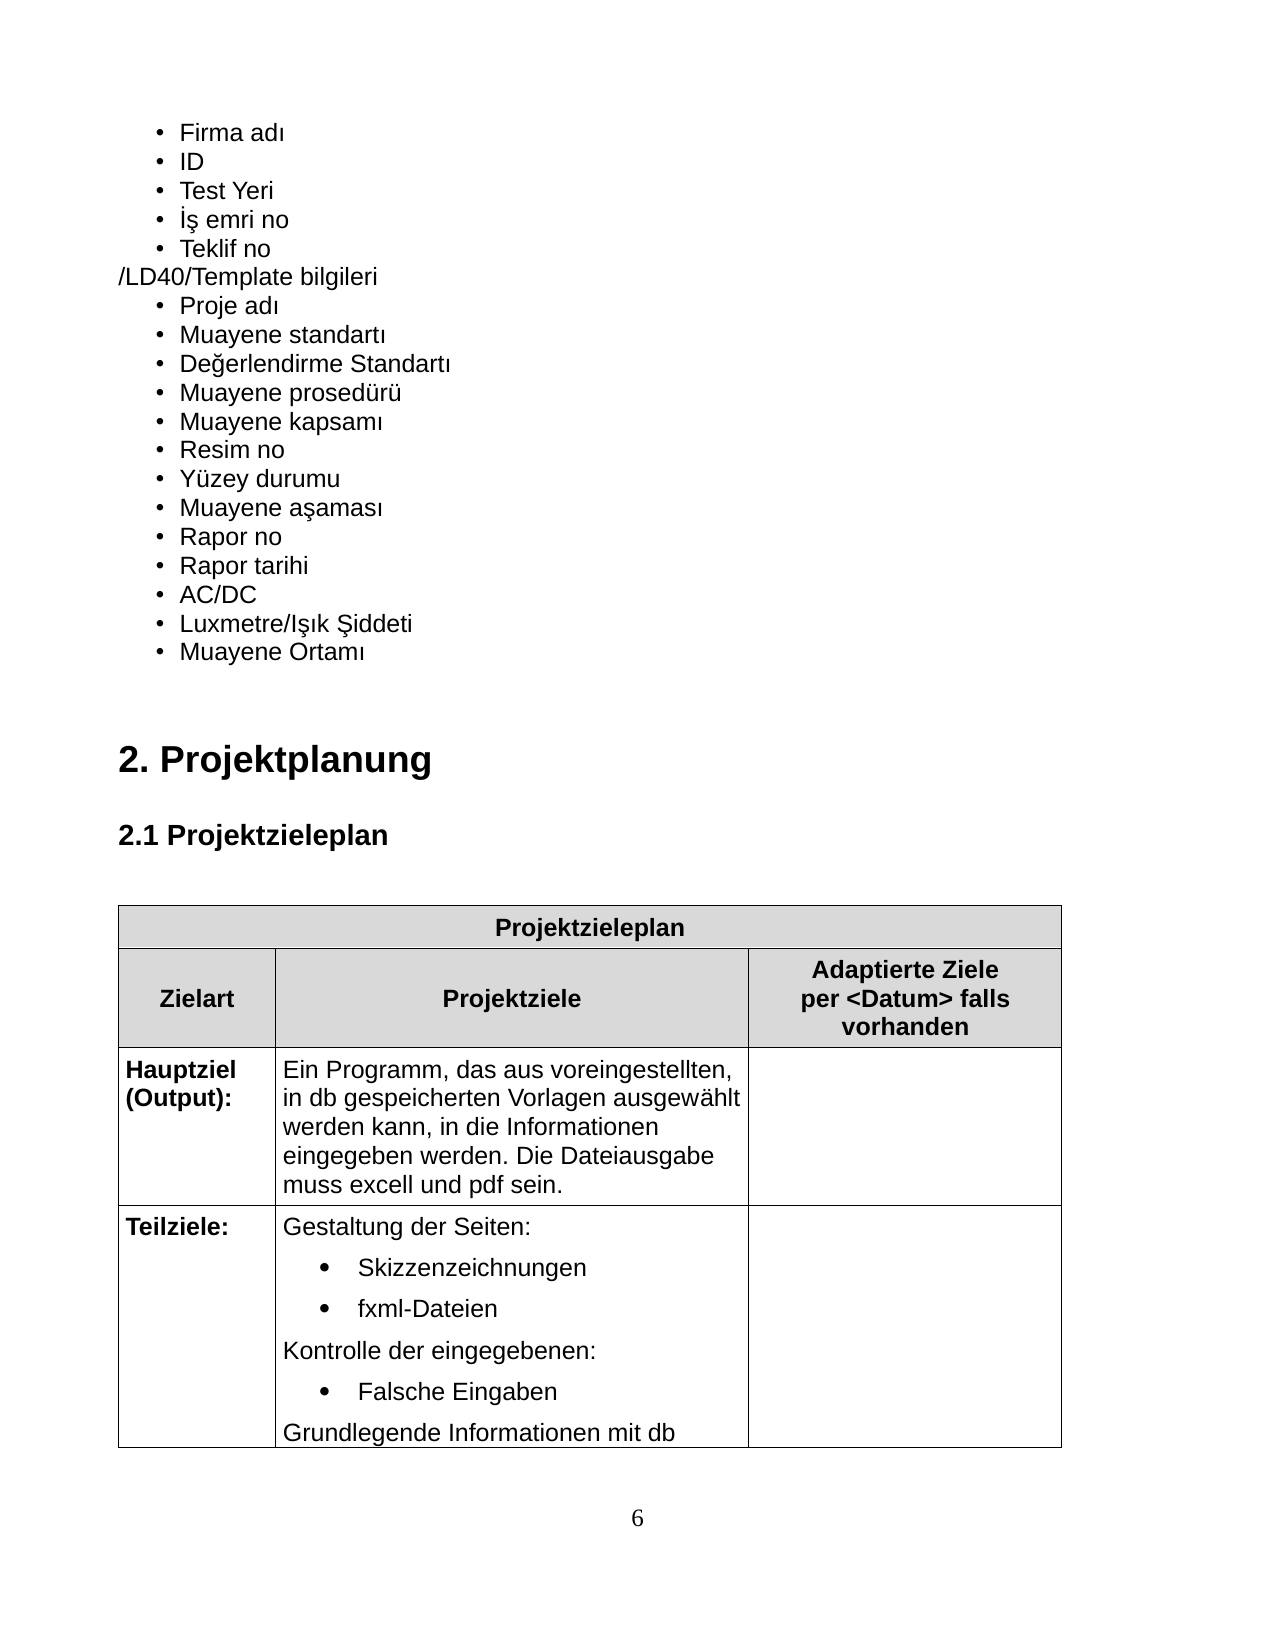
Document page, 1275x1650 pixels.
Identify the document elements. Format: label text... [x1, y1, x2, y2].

table_cell Teilziele: [119, 1206, 275, 1447]
list AC/DC [156, 580, 1157, 608]
list Muayene aşaması [156, 493, 1157, 522]
list Rapor tarihi [156, 551, 1157, 580]
list Muayene standartı [156, 320, 1157, 349]
table_cell Ein Programm, das aus voreingestellten, in db gespeicherten Vorlagen ausgewählt werden kann, in die Informationen eingegeben werden. Die Dateiausgabe muss excell und pdf sein. [276, 1048, 748, 1204]
list Rapor no [156, 522, 1157, 551]
table_cell Hauptziel (Output): [119, 1048, 275, 1204]
table_cell Adaptierte Ziele per <Datum> falls vorhanden [749, 949, 1061, 1047]
list Muayene prosedürü [156, 378, 1157, 407]
list İş emri no [156, 205, 1157, 233]
table_cell [749, 1206, 1061, 1447]
list Proje adı [156, 291, 1157, 320]
list Teklif no [156, 233, 1157, 262]
list Muayene Ortamı [156, 637, 1157, 666]
list Muayene kapsamı [156, 407, 1157, 435]
list Yüzey durumu [156, 464, 1157, 493]
list Değerlendirme Standartı [156, 349, 1157, 378]
text /LD40/Template bilgileri [118, 262, 1157, 291]
list Resim no [156, 435, 1157, 464]
subtitle 2.1 Projektzieleplan [118, 818, 1157, 851]
table_header Projektzieleplan [119, 906, 1061, 947]
table_cell [749, 1048, 1061, 1204]
subtitle 2. Projektplanung [118, 737, 1157, 780]
list ID [156, 147, 1157, 176]
table_cell Gestaltung der Seiten: Skizzenzeichnungen fxml-Dateien Kontrolle der eingegebenen: Falsche Eingaben Grundlegende Informationen mit db verbinden: Verbindung zu Datanbank Informationen aus der Datenbank abrufen Anzeigen von Informationen aus der Datenbank Löschen / Ändern von Informationen aus der Datenbank Seite für Einstellungen [276, 1206, 748, 1447]
list Firma adı [156, 118, 1157, 147]
list Test Yeri [156, 176, 1157, 205]
table_cell Zielart [119, 949, 275, 1047]
list Luxmetre/Işık Şiddeti [156, 608, 1157, 637]
table_cell Projektziele [276, 949, 748, 1047]
